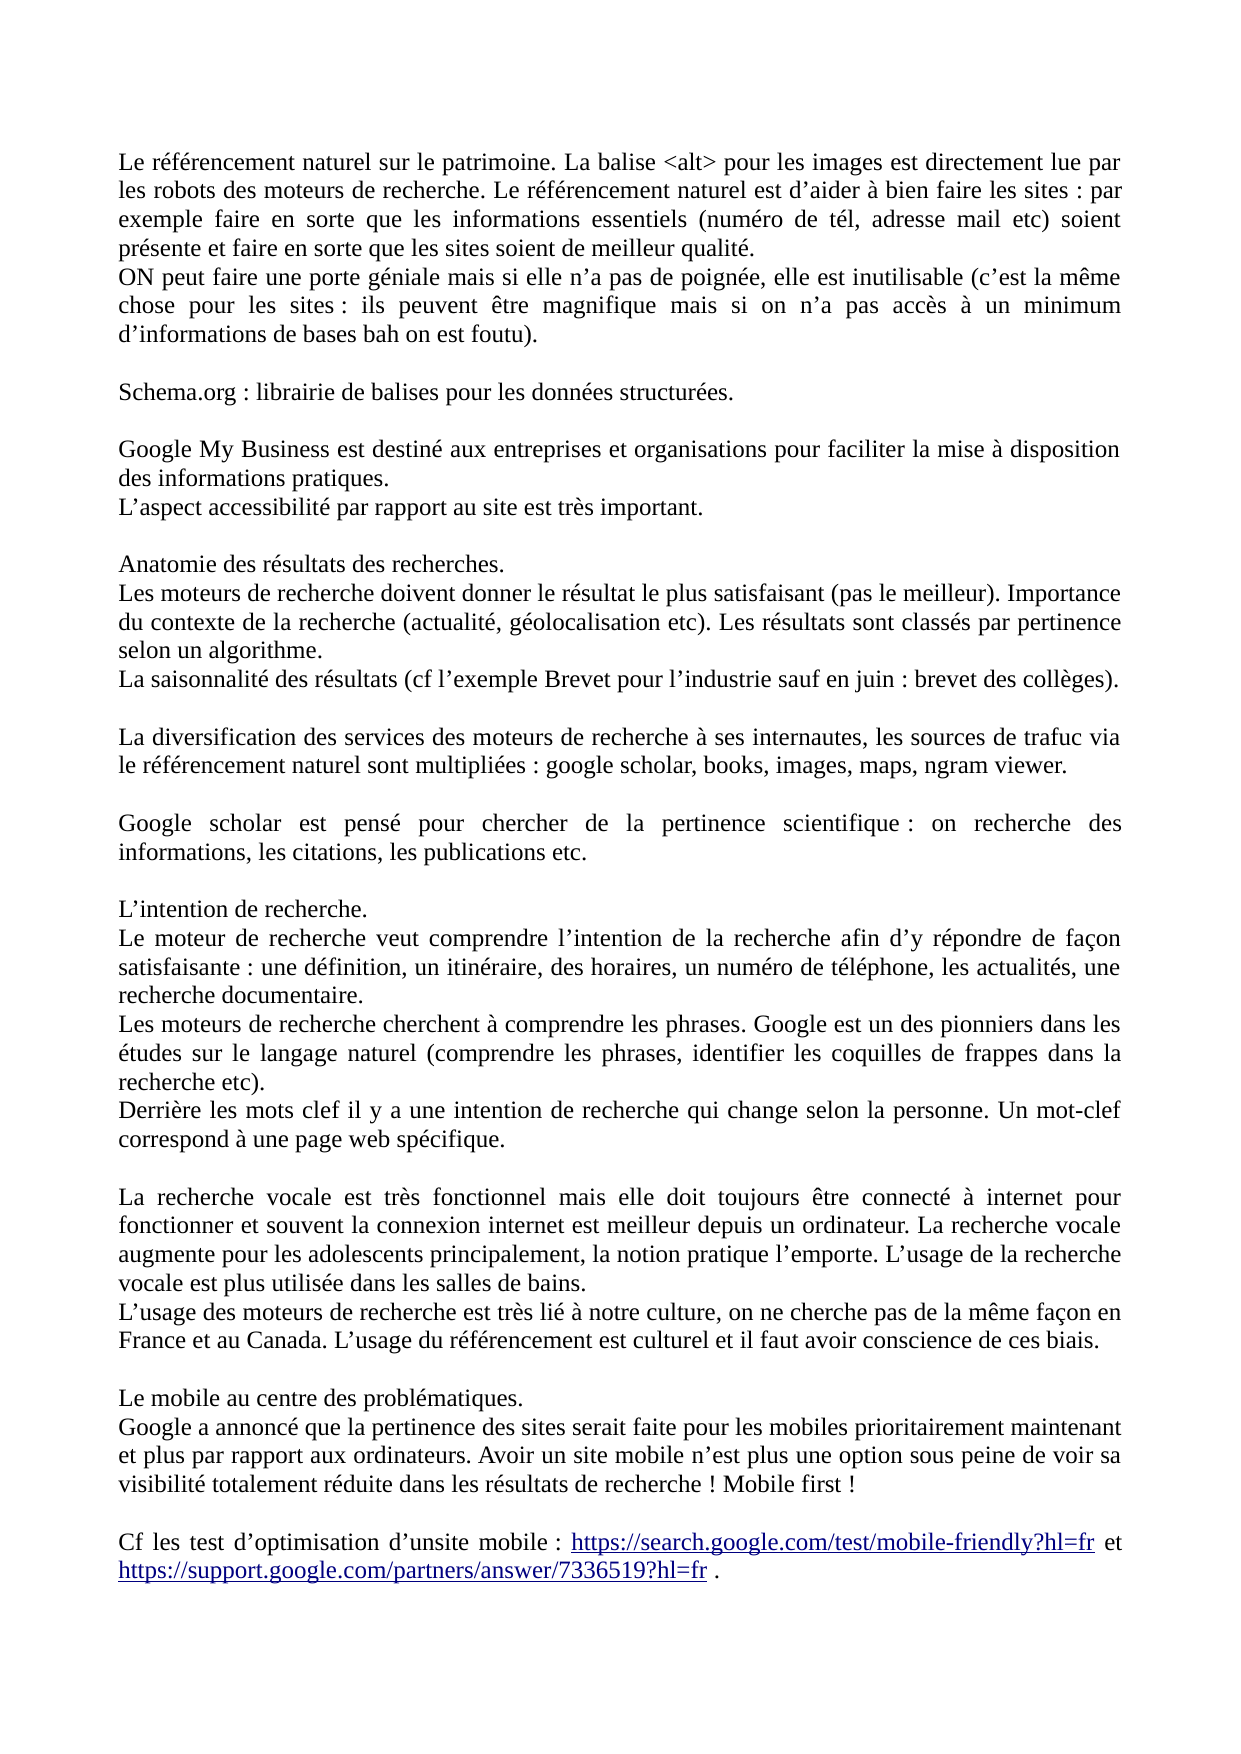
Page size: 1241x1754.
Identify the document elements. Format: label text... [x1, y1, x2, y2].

text Google scholar est pensé pour chercher de la pertinence scientifique : on recherche des informations, les citations, les publications etc. [118, 779, 1122, 866]
text ON peut faire une porte géniale mais si elle n’a pas de poignée, elle est inutilisable (c’est la même chose pour les sites : ils peuvent être magnifique mais si on n’a pas accès à un minimum d’informations de bases bah on est foutu). [118, 262, 1122, 348]
text La saisonnalité des résultats (cf l’exemple Brevet pour l’industrie sauf en juin : brevet des collèges). [118, 664, 1122, 693]
text L’aspect accessibilité par rapport au site est très important. [118, 492, 1122, 521]
text Le mobile au centre des problématiques. [118, 1383, 1122, 1412]
text L’usage des moteurs de recherche est très lié à notre culture, on ne cherche pas de la même façon en France et au Canada. L’usage du référencement est culturel et il faut avoir conscience de ces biais. [118, 1297, 1122, 1354]
text Google a annoncé que la pertinence des sites serait faite pour les mobiles prioritairement maintenant et plus par rapport aux ordinateurs. Avoir un site mobile n’est plus une option sous peine de voir sa visibilité totalement réduite dans les résultats de recherche ! Mobile first ! [118, 1412, 1122, 1498]
text Les moteurs de recherche cherchent à comprendre les phrases. Google est un des pionniers dans les études sur le langage naturel (comprendre les phrases, identifier les coquilles de frappes dans la recherche etc). [118, 1009, 1122, 1096]
text La recherche vocale est très fonctionnel mais elle doit toujours être connecté à internet pour fonctionner et souvent la connexion internet est meilleur depuis un ordinateur. La recherche vocale augmente pour les adolescents principalement, la notion pratique l’emporte. L’usage de la recherche vocale est plus utilisée dans les salles de bains. [118, 1182, 1122, 1297]
text Les moteurs de recherche doivent donner le résultat le plus satisfaisant (pas le meilleur). Importance du contexte de la recherche (actualité, géolocalisation etc). Les résultats sont classés par pertinence selon un algorithme. [118, 578, 1122, 664]
text Google My Business est destiné aux entreprises et organisations pour faciliter la mise à disposition des informations pratiques. [118, 434, 1122, 492]
text L’intention de recherche. [118, 894, 1122, 923]
text La diversification des services des moteurs de recherche à ses internautes, les sources de trafuc via le référencement naturel sont multipliées : google scholar, books, images, maps, ngram viewer. [118, 722, 1122, 779]
text Le référencement naturel sur le patrimoine. La balise <alt> pour les images est directement lue par les robots des moteurs de recherche. Le référencement naturel est d’aider à bien faire les sites : par exemple faire en sorte que les informations essentiels (numéro de tél, adresse mail etc) soient présente et faire en sorte que les sites soient de meilleur qualité. [118, 147, 1122, 262]
text Cf les test d’optimisation d’unsite mobile : https://search.google.com/test/mobile-friendly?hl=fr et https://support.google.com/partners/answer/7336519?hl=fr . [118, 1527, 1122, 1584]
text Schema.org : librairie de balises pour les données structurées. [118, 377, 1122, 406]
text Anatomie des résultats des recherches. [118, 549, 1122, 578]
text Le moteur de recherche veut comprendre l’intention de la recherche afin d’y répondre de façon satisfaisante : une définition, un itinéraire, des horaires, un numéro de téléphone, les actualités, une recherche documentaire. [118, 923, 1122, 1009]
text Derrière les mots clef il y a une intention de recherche qui change selon la personne. Un mot-clef correspond à une page web spécifique. [118, 1096, 1122, 1153]
